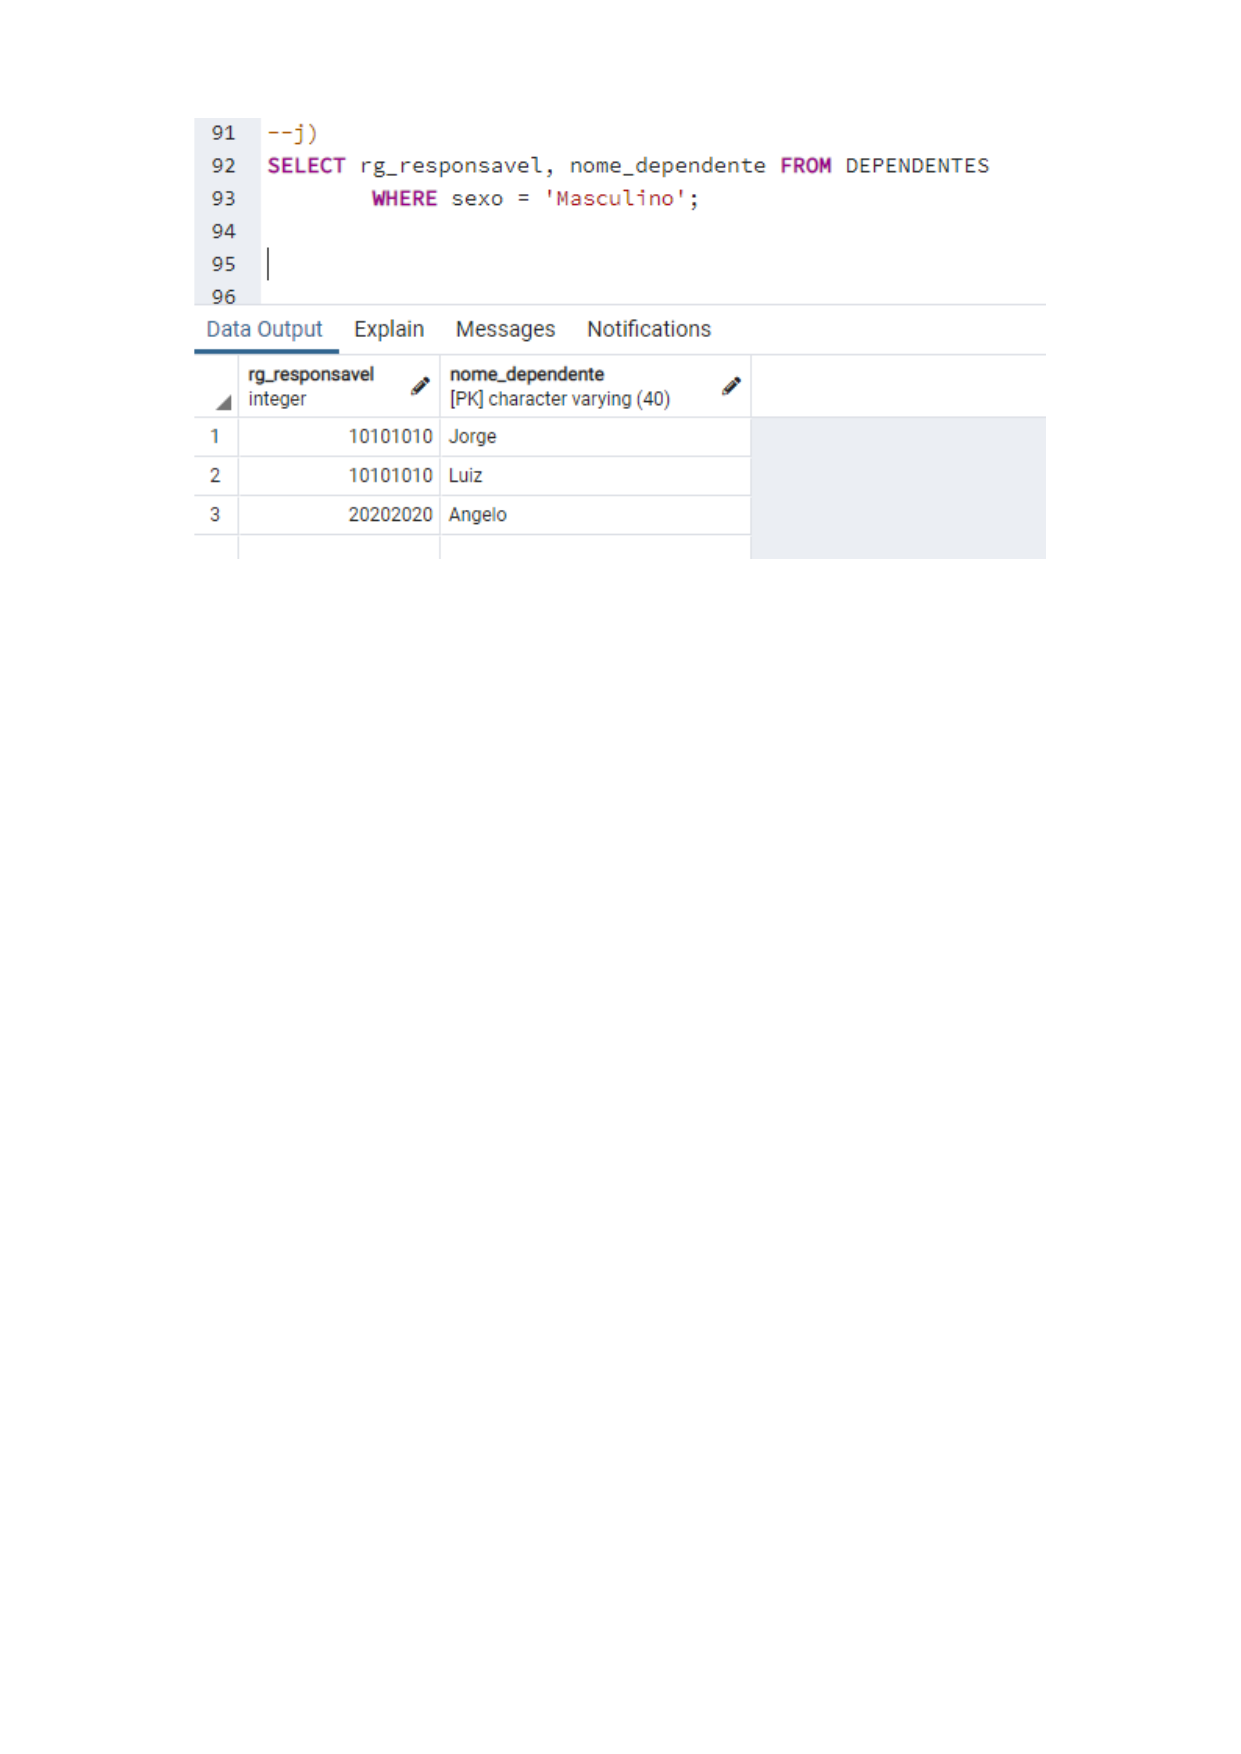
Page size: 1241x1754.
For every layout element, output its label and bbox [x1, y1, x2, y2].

picture [194, 118, 1046, 559]
